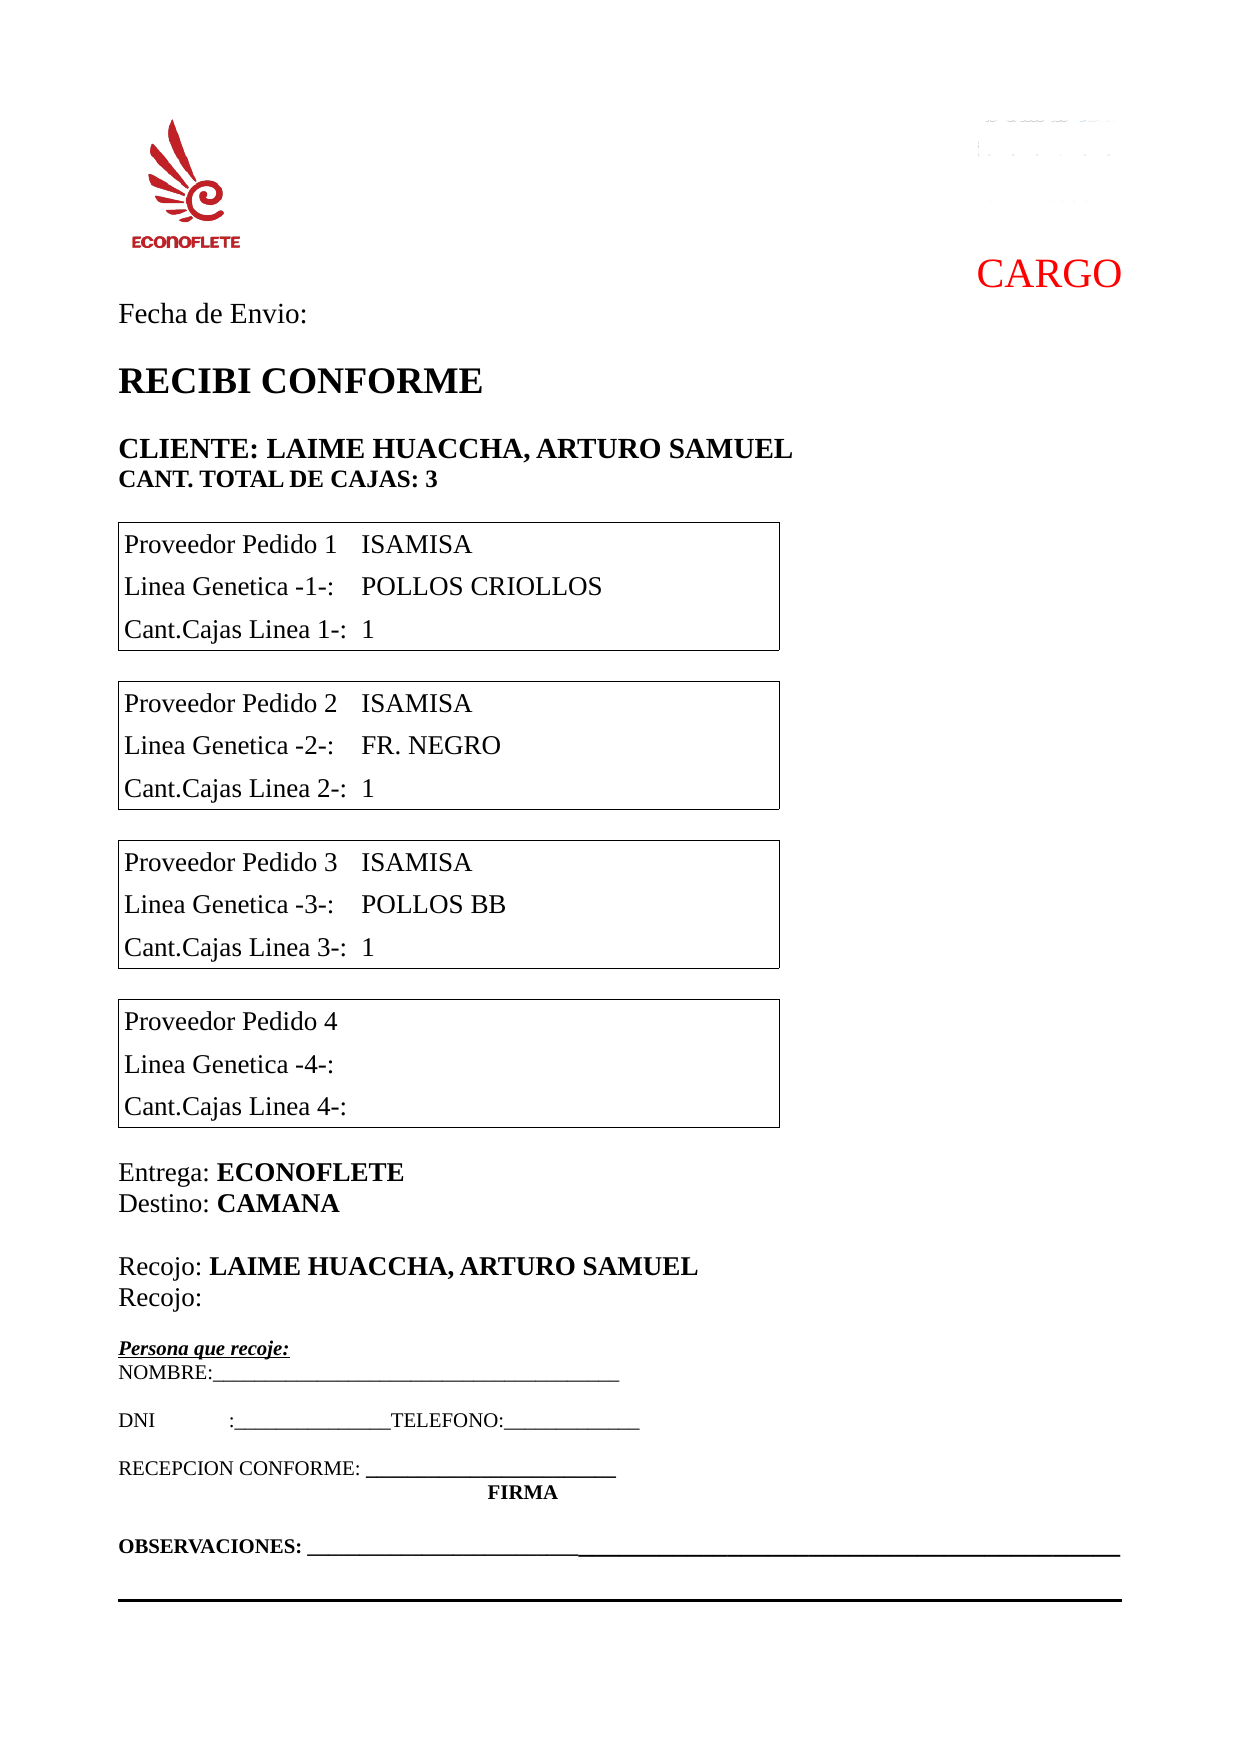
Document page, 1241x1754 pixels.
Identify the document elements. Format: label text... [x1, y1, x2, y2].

text Recojo: LAIME HUACCHA, ARTURO SAMUEL [118, 1249, 1122, 1281]
table_cell [356, 969, 779, 999]
table_cell POLLOS BB [356, 883, 779, 926]
table_cell [118, 810, 356, 840]
table_cell 1 [356, 926, 779, 968]
text RECEPCION CONFORME: ________________________ [118, 1456, 1122, 1480]
table_cell FR. NEGRO [356, 724, 779, 766]
text CARGO [118, 224, 1122, 297]
text CLIENTE: LAIME HUACCHA, ARTURO SAMUEL [118, 431, 1122, 464]
table_header ISAMISA [356, 523, 779, 564]
text NOMBRE:_______________________________________ [118, 1360, 1122, 1384]
text FIRMA [118, 1480, 1122, 1504]
table_cell ISAMISA [356, 841, 779, 883]
text OBSERVACIONES: __________________________________________________________________ [118, 1528, 1122, 1559]
table_cell Proveedor Pedido 3 [119, 841, 356, 883]
table_cell Cant.Cajas Linea 3-: [119, 926, 356, 968]
table_cell Cant.Cajas Linea 2-: [119, 766, 356, 809]
table_header Proveedor Pedido 1 [119, 523, 356, 564]
table_cell [356, 1085, 779, 1127]
table_cell Proveedor Pedido 2 [119, 682, 356, 724]
text Persona que recoje: [118, 1336, 1122, 1360]
table_cell Cant.Cajas Linea 4-: [119, 1085, 356, 1127]
text CANT. TOTAL DE CAJAS: 3 [118, 464, 1122, 493]
table_cell 1 [356, 607, 779, 650]
text Entrega: ECONOFLETE [118, 1156, 1122, 1187]
table_cell Linea Genetica -2-: [119, 724, 356, 766]
text Destino: CAMANA [118, 1187, 1122, 1218]
table_cell [356, 1042, 779, 1085]
text RECIBI CONFORME [118, 359, 1122, 402]
table_cell Linea Genetica -3-: [119, 883, 356, 926]
table_cell [356, 1000, 779, 1042]
table_cell [356, 810, 779, 840]
table_cell Cant.Cajas Linea 1-: [119, 607, 356, 650]
table_cell [356, 651, 779, 681]
text Fecha de Envio: [118, 297, 1122, 330]
text DNI :_______________TELEFONO:_____________ [118, 1408, 1122, 1432]
text Recojo: [118, 1281, 1122, 1312]
table_cell Linea Genetica -1-: [119, 565, 356, 607]
table_cell POLLOS CRIOLLOS [356, 565, 779, 607]
table_cell Linea Genetica -4-: [119, 1042, 356, 1085]
picture [118, 118, 254, 249]
table_cell ISAMISA [356, 682, 779, 724]
table_cell 1 [356, 766, 779, 809]
table_cell [118, 651, 356, 681]
table_cell [118, 969, 356, 999]
table_cell Proveedor Pedido 4 [119, 1000, 356, 1042]
